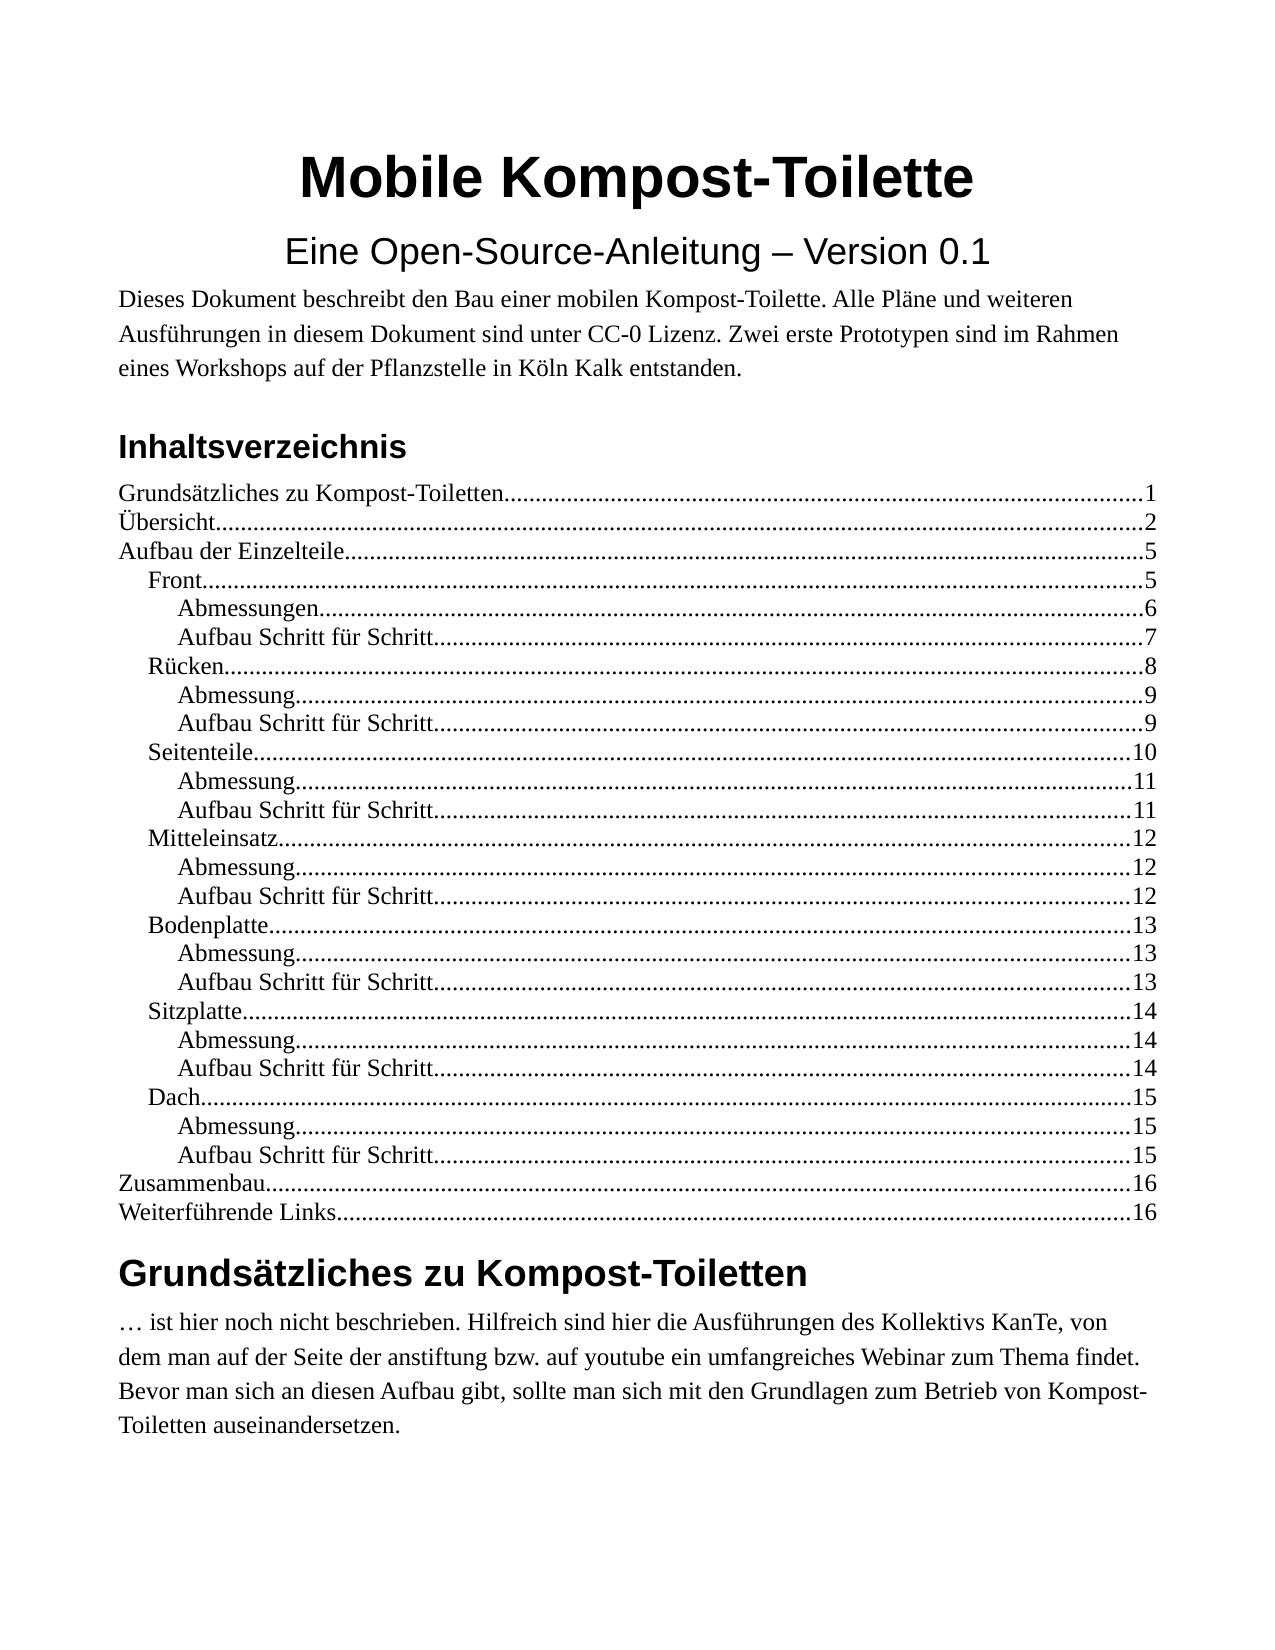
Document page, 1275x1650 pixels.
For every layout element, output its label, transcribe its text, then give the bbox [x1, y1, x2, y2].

text Seitenteile 10 [148, 737, 1157, 766]
text Aufbau Schritt für Schritt 15 [177, 1140, 1157, 1168]
text Mitteleinsatz 12 [148, 823, 1157, 852]
text Aufbau Schritt für Schritt 11 [177, 795, 1157, 823]
text Abmessung 11 [177, 766, 1157, 795]
text Aufbau Schritt für Schritt 12 [177, 881, 1157, 910]
text Aufbau der Einzelteile 5 [118, 536, 1157, 565]
text Dieses Dokument beschreibt den Bau einer mobilen Kompost-Toilette. Alle Pläne und weiteren Ausführungen in diesem Dokument sind unter CC-0 Lizenz. Zwei erste Prototypen sind im Rahmen eines Workshops auf der Pflanzstelle in Köln Kalk entstanden. [118, 284, 1157, 382]
text … ist hier noch nicht beschrieben. Hilfreich sind hier die Ausführungen des Kollektivs KanTe, von dem man auf der Seite der anstiftung bzw. auf youtube ein umfangreiches Webinar zum Thema findet. Bevor man sich an diesen Aufbau gibt, sollte man sich mit den Grundlagen zum Betrieb von Kompost-Toiletten auseinandersetzen. [118, 1307, 1157, 1439]
text Abmessung 13 [177, 938, 1157, 967]
text Dach 15 [148, 1082, 1157, 1111]
subtitle Inhaltsverzeichnis [118, 428, 1157, 466]
text Bodenplatte 13 [148, 910, 1157, 938]
subtitle Eine Open-Source-Anleitung – Version 0.1 [118, 229, 1157, 272]
text Aufbau Schritt für Schritt 13 [177, 967, 1157, 996]
text Aufbau Schritt für Schritt 7 [177, 622, 1157, 651]
text Übersicht 2 [118, 507, 1157, 536]
text Aufbau Schritt für Schritt 9 [177, 708, 1157, 737]
text Sitzplatte 14 [148, 996, 1157, 1025]
title Mobile Kompost-Toilette [118, 143, 1157, 210]
text Zusammenbau 16 [118, 1168, 1157, 1197]
text Weiterführende Links 16 [118, 1197, 1157, 1226]
text Abmessung 15 [177, 1111, 1157, 1140]
subtitle Grundsätzliches zu Kompost-Toiletten [118, 1251, 1157, 1295]
text Rücken 8 [148, 651, 1157, 680]
text Abmessung 12 [177, 852, 1157, 881]
text Grundsätzliches zu Kompost-Toiletten 1 [118, 478, 1157, 507]
text Abmessung 9 [177, 680, 1157, 708]
text Aufbau Schritt für Schritt 14 [177, 1053, 1157, 1082]
text Front 5 [148, 565, 1157, 593]
text Abmessung 14 [177, 1025, 1157, 1053]
text Abmessungen 6 [177, 593, 1157, 622]
